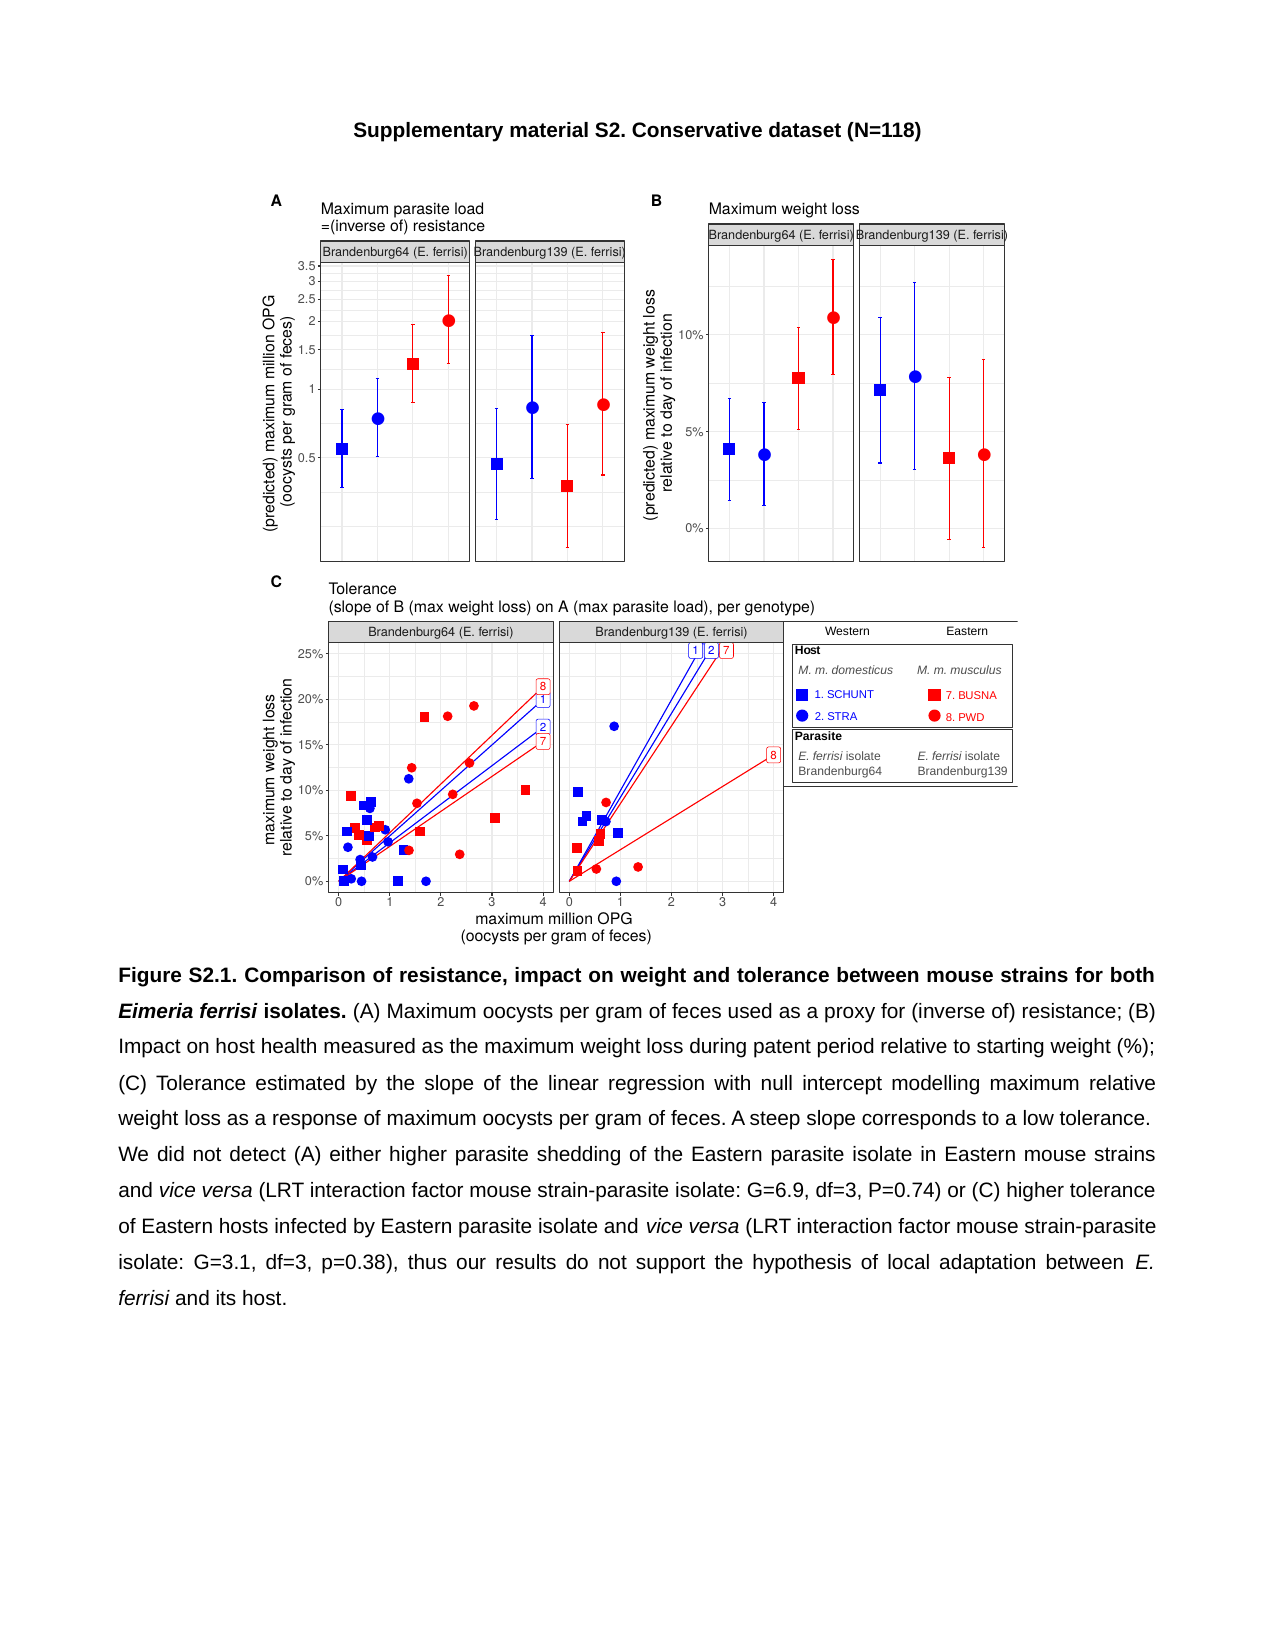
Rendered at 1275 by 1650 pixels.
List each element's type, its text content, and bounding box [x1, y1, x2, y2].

text We did not detect (A) either higher parasite shedding of the Eastern parasite isolate in Eastern mouse strains and vice versa (LRT interaction factor mouse strain-parasite isolate: G=6.9, df=3, P=0.74) or (C) higher tolerance of Eastern hosts infected by Eastern parasite isolate and vice versa (LRT interaction factor mouse strain-parasite isolate: G=3.1, df=3, p=0.38), thus our results do not support the hypothesis of local adaptation between E. ferrisi and its host. [118, 1142, 1157, 1310]
text Supplementary material S2. Conservative dataset (N=118) [118, 118, 1157, 142]
text Figure S2.1. Comparison of resistance, impact on weight and tolerance between mouse strains for both Eimeria ferrisi isolates. (A) Maximum oocysts per gram of feces used as a proxy for (inverse of) resistance; (B) Impact on host health measured as the maximum weight loss during patent period relative to starting weight (%); (C) Tolerance estimated by the slope of the linear regression with null intercept modelling maximum relative weight loss as a response of maximum oocysts per gram of feces. A steep slope corresponds to a low tolerance. [118, 962, 1157, 1130]
